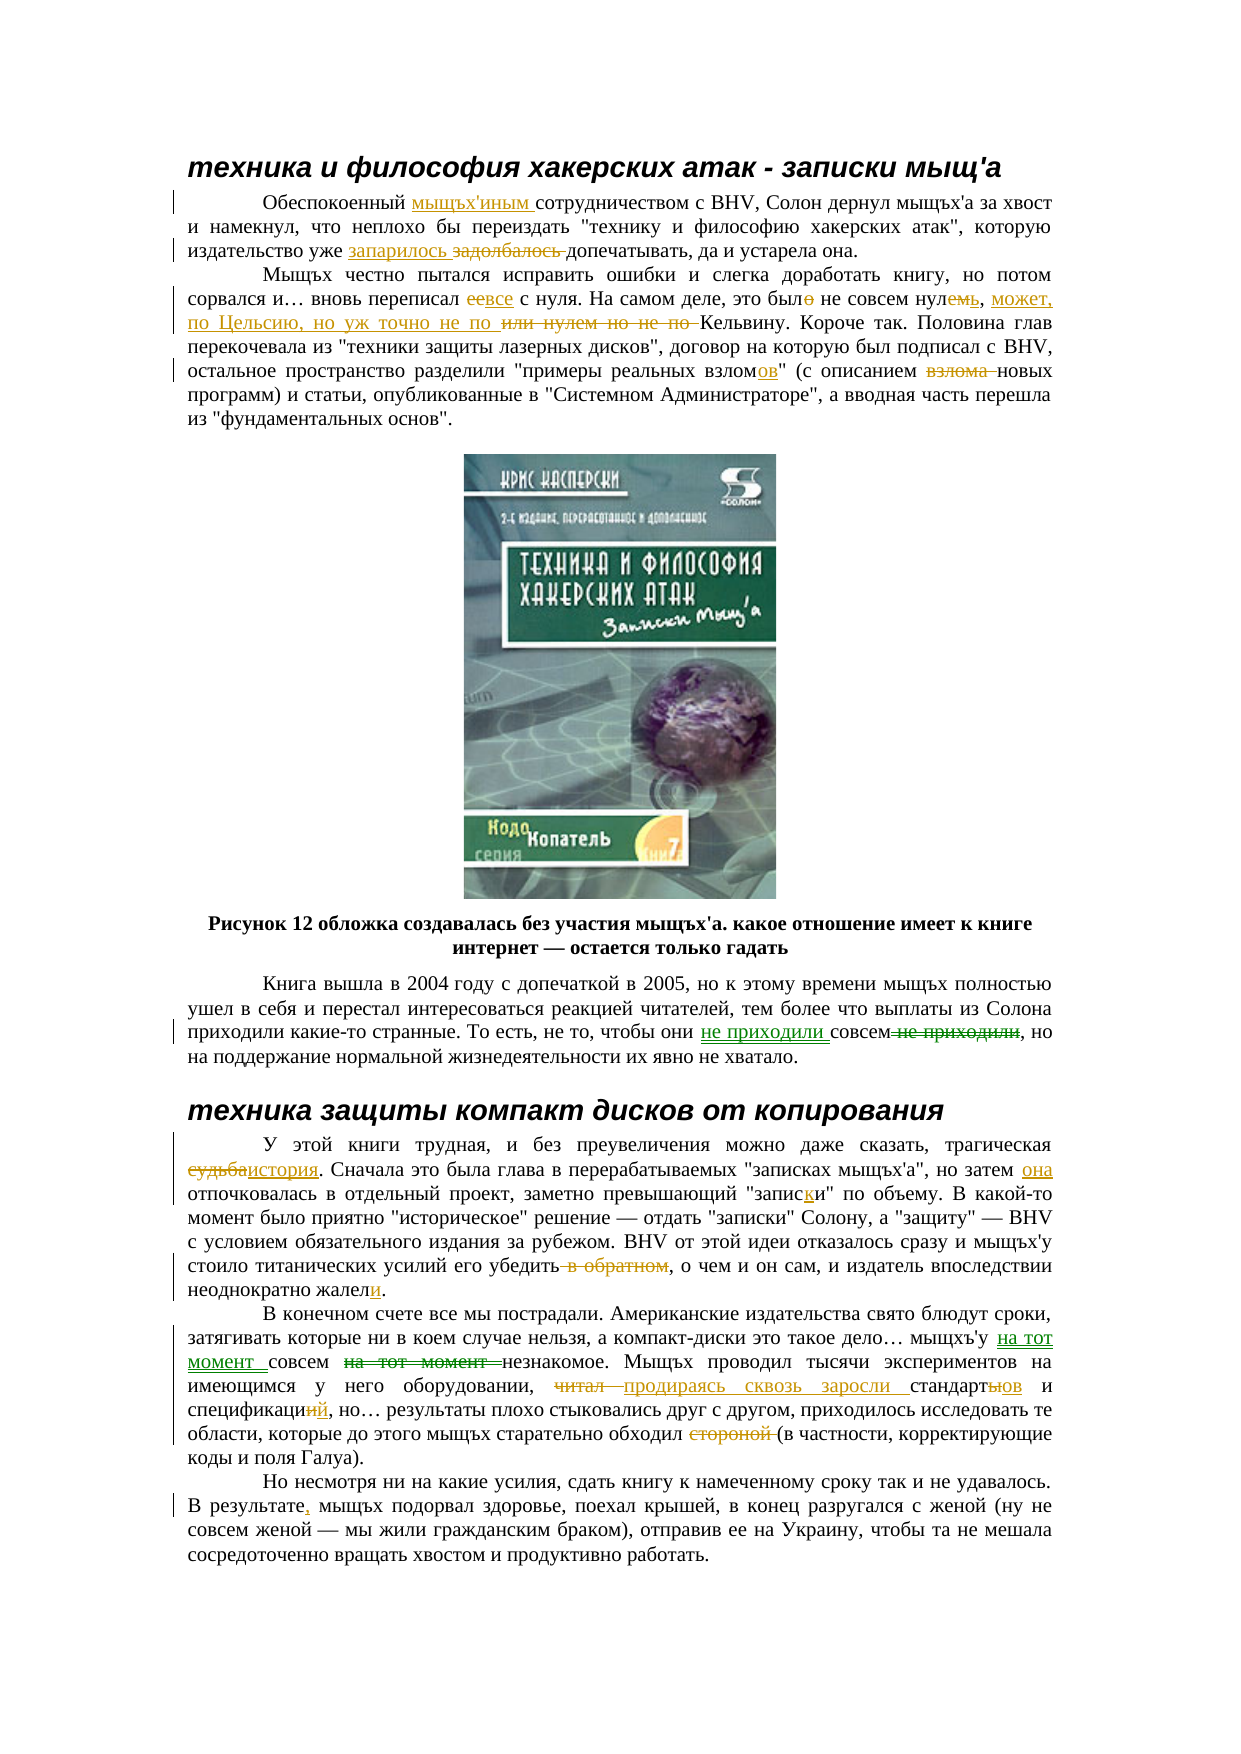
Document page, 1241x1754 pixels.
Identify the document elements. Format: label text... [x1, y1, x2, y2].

subtitle техника и философия хакерских атак - записки мыщ'а [187, 150, 1053, 183]
picture [463, 454, 777, 899]
text Обеспокоенный мыщъх'иным сотрудничеством с BHV, Солон дернул мыщъх'а за хвост и намекнул, что неплохо бы переиздать "технику и философию хакерских атак", которую издательство уже запарилось допечатывать, да и устарела она. [187, 190, 1053, 262]
subtitle техника защиты компакт дисков от копирования [187, 1093, 1053, 1126]
text Но несмотря ни на какие усилия, сдать книгу к намеченному сроку так и не удавалось. В результате, мыщъх подорвал здоровье, поехал крышей, в конец разругался с женой (ну не совсем женой — мы жили гражданским браком), отправив ее на Украину, чтобы та не мешала сосредоточенно вращать хвостом и продуктивно работать. [187, 1469, 1053, 1566]
text В конечном счете все мы пострадали. Американские издательства свято блюдут сроки, затягивать которые ни в коем случае нельзя, а компакт-диски это такое дело… мыщхъ'у на тот момент совсем незнакомое. Мыщъх проводил тысячи экспериментов на имеющимся у него оборудовании, продираясь сквозь заросли стандартов и спецификаций, но… результаты плохо стыковались друг с другом, приходилось исследовать те области, которые до этого мыщъх старательно обходил (в частности, корректирующие коды и поля Галуа). [187, 1301, 1053, 1469]
text У этой книги трудная, и без преувеличения можно даже сказать, трагическаяистория. Сначала это была глава в перерабатываемых "записках мыщъх'а", но затем она отпочковалась в отдельный проект, заметно превышающий "записки" по объему. В какой-то момент было приятно "историческое" решение — отдать "записки" Солону, а "защиту" — BHV с условием обязательного издания за рубежом. BHV от этой идеи отказалось сразу и мыщъх'у стоило титанических усилий его убедить, о чем и он сам, и издатель впоследствии неоднократно жалели. [187, 1132, 1053, 1301]
text Мыщъх честно пытался исправить ошибки и слегка доработать книгу, но потом сорвался и… вновь переписал все с нуля. На самом деле, это был не совсем нуль, может, по Цельсию, но уж точно не по Кельвину. Короче так. Половина глав перекочевала из "техники защиты лазерных дисков", договор на которую был подписал с BHV, остальное пространство разделили "примеры реальных взломов" (с описанием новых программ) и статьи, опубликованные в "Системном Администраторе", а вводная часть перешла из "фундаментальных основ". [187, 262, 1053, 430]
text Книга вышла в 2004 году с допечаткой в 2005, но к этому времени мыщъх полностью ушел в себя и перестал интересоваться реакцией читателей, тем более что выплаты из Солона приходили какие-то странные. То есть, не то, чтобы они не приходили совсем, но на поддержание нормальной жизнедеятельности их явно не хватало. [187, 971, 1053, 1068]
text Рисунок 12 обложка создавалась без участия мыщъх'а. какое отношение имеет к книге интернет — остается только гадать [187, 911, 1053, 959]
